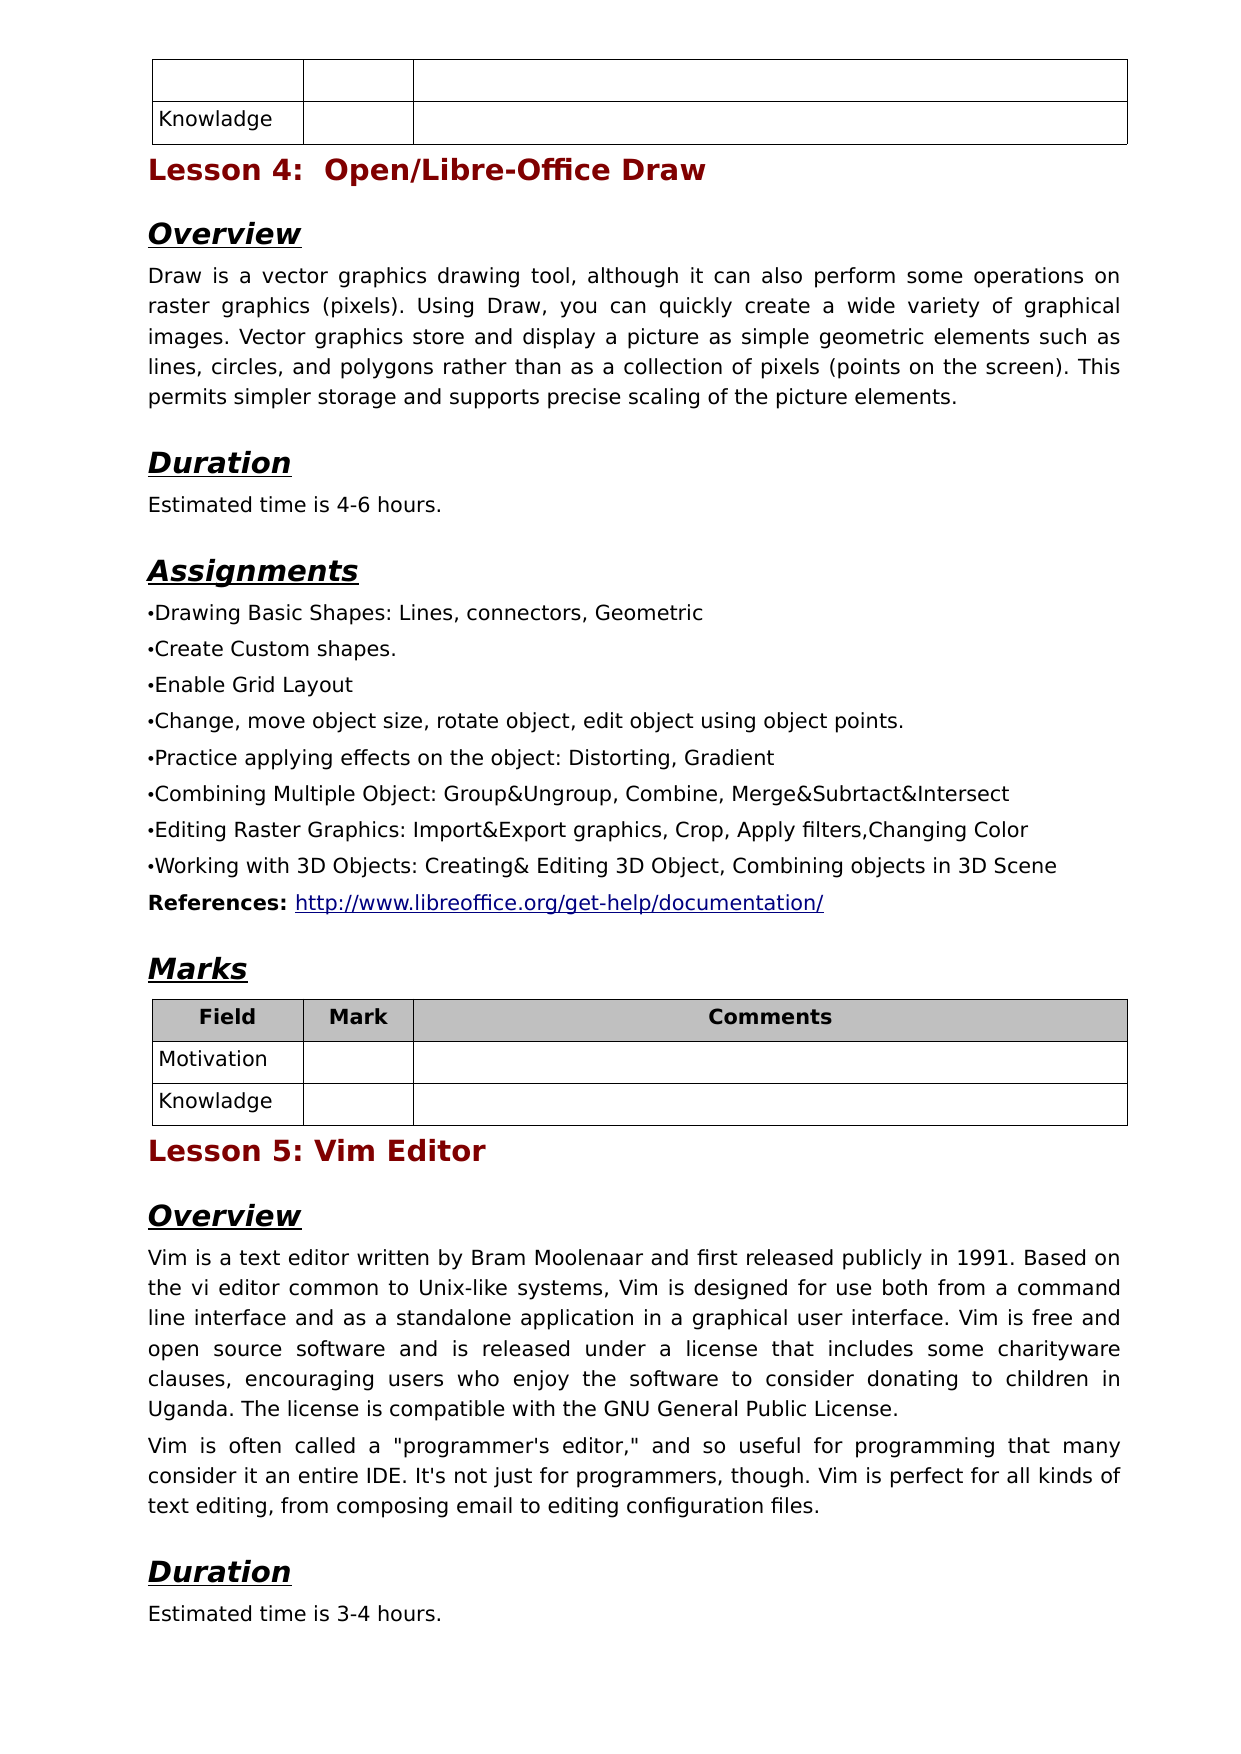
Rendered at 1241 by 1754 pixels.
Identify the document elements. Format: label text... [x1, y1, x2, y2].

subtitle Duration [148, 1556, 1122, 1589]
list Drawing Basic Shapes: Lines, connectors, Geometric [148, 601, 1122, 625]
table_cell [304, 60, 413, 101]
list Combining Multiple Object: Group&Ungroup, Combine, Merge&Subrtact&Intersect [148, 782, 1122, 806]
text Vim is often called a "programmer's editor," and so useful for programming that many consider it an entire IDE. It's not just for programmers, though. Vim is perfect for all kinds of text editing, from composing email to editing configuration files. [148, 1434, 1122, 1518]
subtitle Marks [148, 952, 1122, 986]
text References: http://www.libreoffice.org/get-help/documentation/ [148, 891, 1122, 915]
table_header Field [153, 1000, 303, 1041]
text Draw is a vector graphics drawing tool, although it can also perform some operations on raster graphics (pixels). Using Draw, you can quickly create a wide variety of graphical images. Vector graphics store and display a picture as simple geometric elements such as lines, circles, and polygons rather than as a collection of pixels (points on the screen). This permits simpler storage and supports precise scaling of the picture elements. [148, 264, 1122, 410]
text Vim is a text editor written by Bram Moolenaar and first released publicly in 1991. Based on the vi editor common to Unix-like systems, Vim is designed for use both from a command line interface and as a standalone application in a graphical user interface. Vim is free and open source software and is released under a license that includes some charityware clauses, encouraging users who enjoy the software to consider donating to children in Uganda. The license is compatible with the GNU General Public License. [148, 1246, 1122, 1422]
table_header Mark [304, 1000, 413, 1041]
list Practice applying effects on the object: Distorting, Gradient [148, 746, 1122, 770]
list Editing Raster Graphics: Import&Export graphics, Crop, Apply filters,Changing Color [148, 818, 1122, 843]
table_cell Knowladge [153, 102, 303, 143]
table_cell [414, 102, 1127, 143]
text Estimated time is 4-6 hours. [148, 493, 1122, 517]
table_cell [304, 1042, 413, 1083]
list Change, move object size, rotate object, edit object using object points. [148, 709, 1122, 734]
table_cell [414, 1042, 1127, 1083]
table_cell Knowladge [153, 1084, 303, 1125]
table_cell [414, 1084, 1127, 1125]
subtitle Vim Editor [148, 1134, 1122, 1168]
list Enable Grid Layout [148, 673, 1122, 698]
table_cell [153, 60, 303, 101]
subtitle Overview [148, 1199, 1122, 1233]
text Estimated time is 3-4 hours. [148, 1602, 1122, 1626]
subtitle Duration [148, 447, 1122, 481]
subtitle Open/Libre-Office Draw [148, 153, 1122, 187]
list Working with 3D Objects: Creating& Editing 3D Object, Combining objects in 3D Scene [148, 854, 1122, 879]
table_cell [414, 60, 1127, 101]
table_cell [304, 1084, 413, 1125]
subtitle Overview [148, 218, 1122, 252]
subtitle Assignments [148, 554, 1122, 588]
list Create Custom shapes. [148, 637, 1122, 661]
table_cell [304, 102, 413, 143]
table_header Comments [414, 1000, 1127, 1041]
table_cell Motivation [153, 1042, 303, 1083]
